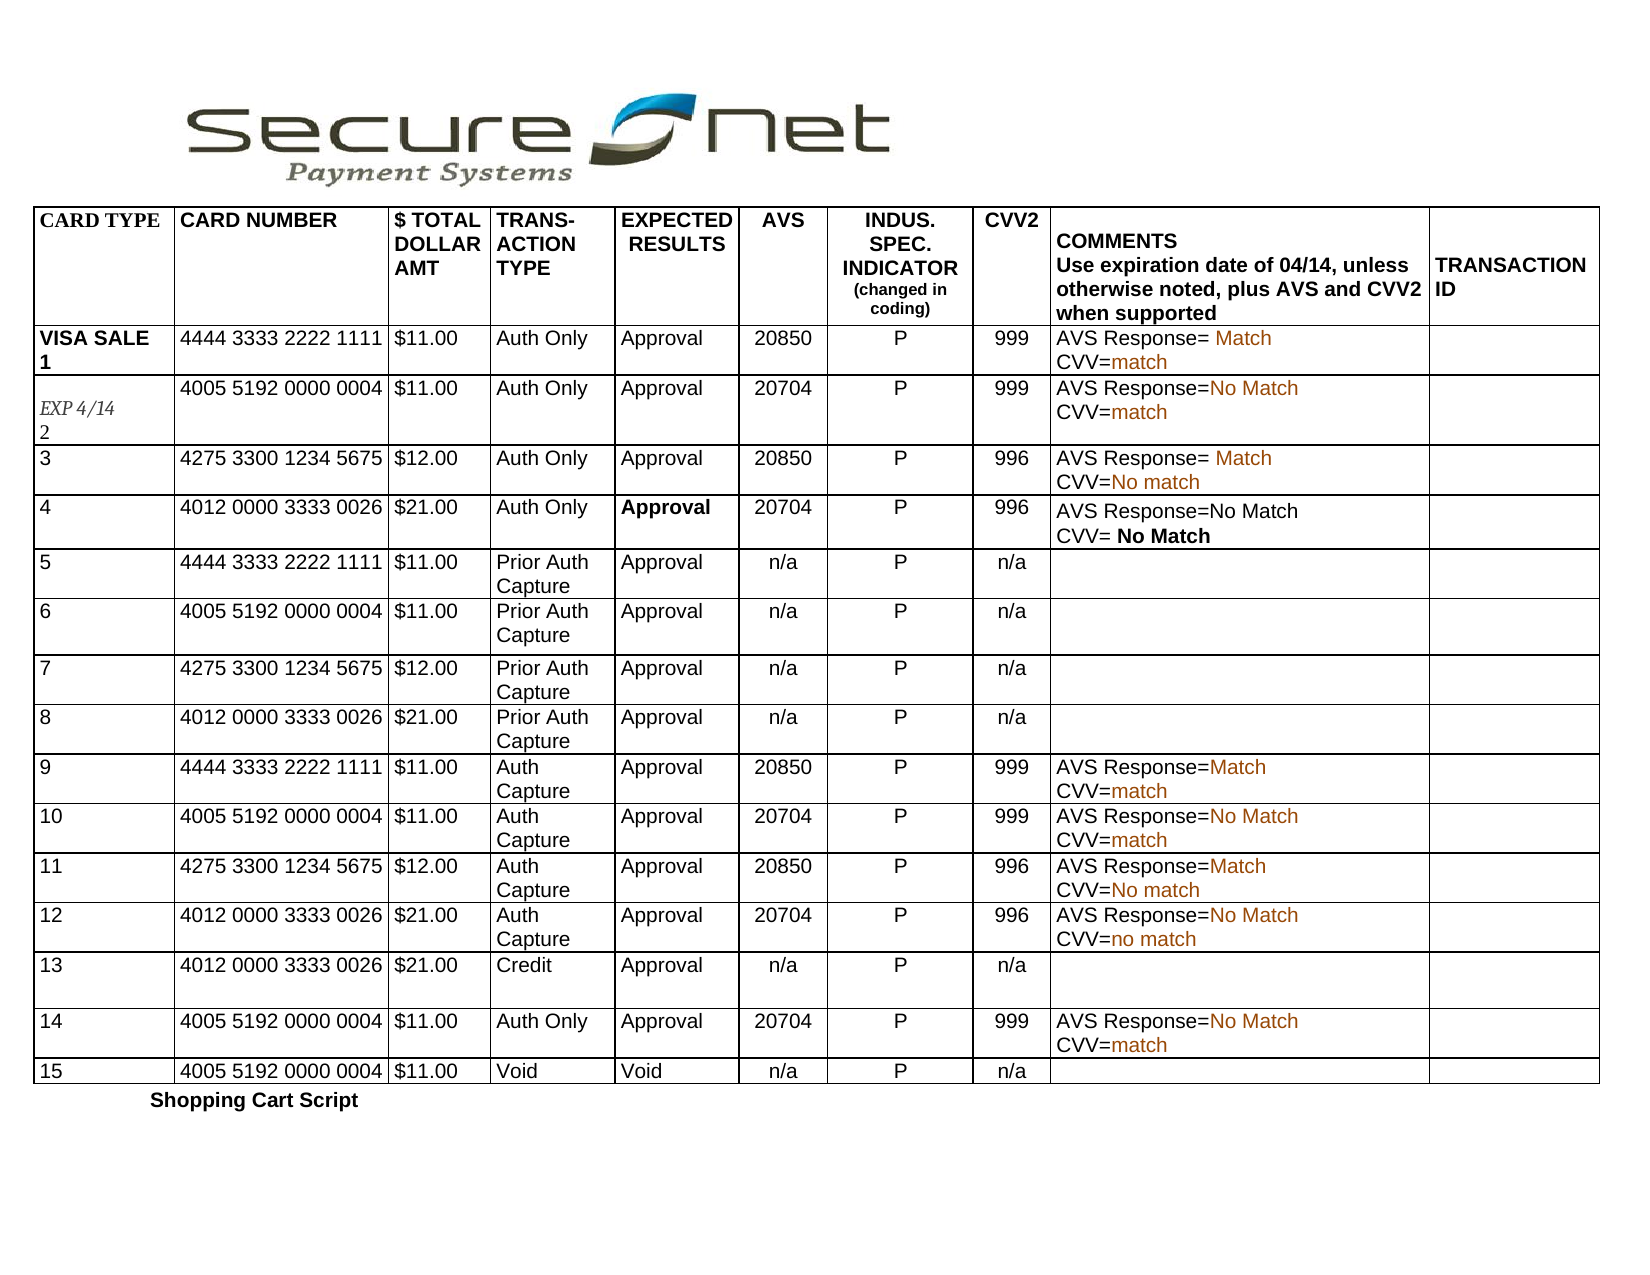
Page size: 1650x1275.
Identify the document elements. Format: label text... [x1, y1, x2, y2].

table_cell [1430, 550, 1599, 598]
table_cell n/a [974, 953, 1050, 1008]
table_cell 4444 3333 2222 1111 [175, 326, 388, 374]
table_cell Auth Capture [491, 854, 614, 902]
table_cell Auth Capture [491, 804, 614, 852]
table_cell [1051, 599, 1429, 654]
table_cell Auth Only [491, 1009, 614, 1057]
table_cell 4012 0000 3333 0026 [175, 903, 388, 951]
table_cell Prior Auth Capture [491, 550, 614, 598]
table_cell 4005 5192 0000 0004 [175, 376, 388, 444]
table_header INDUS. SPEC. INDICATOR (changed in coding) [828, 208, 972, 324]
table_cell $21.00 [389, 953, 490, 1008]
table_header TRANS-ACTION TYPE [491, 208, 614, 324]
table_cell 9 [35, 755, 174, 803]
table_cell n/a [740, 1059, 827, 1083]
table_cell n/a [974, 656, 1050, 704]
table_cell $11.00 [389, 755, 490, 803]
table_cell n/a [740, 953, 827, 1008]
table_cell [1430, 1009, 1599, 1057]
table_cell AVS Response= Match CVV=No match [1051, 446, 1429, 494]
table_cell Prior Auth Capture [491, 599, 614, 654]
table_cell $12.00 [389, 446, 490, 494]
table_cell P [828, 903, 972, 951]
table_cell [1430, 446, 1599, 494]
table_cell [1051, 1059, 1429, 1083]
table_cell 20704 [740, 804, 827, 852]
table_cell [1430, 496, 1599, 548]
table_cell Auth Only [491, 326, 614, 374]
table_cell P [828, 656, 972, 704]
table_cell 14 [35, 1009, 174, 1057]
table_cell Approval [616, 599, 738, 654]
table_cell $11.00 [389, 326, 490, 374]
table_cell Approval [616, 755, 738, 803]
table_cell Approval [616, 854, 738, 902]
table_header CVV2 [974, 208, 1050, 324]
table_cell 4005 5192 0000 0004 [175, 599, 388, 654]
table_cell $21.00 [389, 903, 490, 951]
table_cell AVS Response=No Match CVV=match [1051, 376, 1429, 444]
table_cell 4275 3300 1234 5675 [175, 854, 388, 902]
table_cell P [828, 1009, 972, 1057]
table_cell 996 [974, 496, 1050, 548]
table_cell 12 [35, 903, 174, 951]
table_cell P [828, 1059, 972, 1083]
table_cell 20850 [740, 854, 827, 902]
table_cell Approval [616, 376, 738, 444]
table_header $ TOTAL DOLLAR AMT [389, 208, 490, 324]
table_cell 4444 3333 2222 1111 [175, 755, 388, 803]
table_cell AVS Response=No Match CVV= No Match [1051, 496, 1429, 548]
table_cell [1430, 1059, 1599, 1083]
table_cell Approval [616, 804, 738, 852]
table_cell Approval [616, 550, 738, 598]
table_cell Approval [616, 953, 738, 1008]
table_cell 4005 5192 0000 0004 [175, 1009, 388, 1057]
table_cell 20850 [740, 446, 827, 494]
table_cell 996 [974, 903, 1050, 951]
table_cell $11.00 [389, 599, 490, 654]
table_cell EXP 4/14 2 [35, 376, 174, 444]
table_cell Approval [616, 705, 738, 753]
table_cell $11.00 [389, 550, 490, 598]
table_cell 20704 [740, 903, 827, 951]
table_cell AVS Response=No Match CVV=no match [1051, 903, 1429, 951]
table_cell 4275 3300 1234 5675 [175, 656, 388, 704]
table_cell AVS Response=Match CVV=No match [1051, 854, 1429, 902]
table_cell 999 [974, 326, 1050, 374]
table_cell [1430, 953, 1599, 1008]
table_cell $12.00 [389, 854, 490, 902]
table_header CARD TYPE [35, 208, 174, 324]
table_cell AVS Response=Match CVV=match [1051, 755, 1429, 803]
table_cell Credit [491, 953, 614, 1008]
table_cell 7 [35, 656, 174, 704]
table_cell 4444 3333 2222 1111 [175, 550, 388, 598]
table_cell 10 [35, 804, 174, 852]
table_cell [1051, 656, 1429, 704]
table_cell Prior Auth Capture [491, 705, 614, 753]
table_cell Approval [616, 326, 738, 374]
table_cell [1430, 854, 1599, 902]
table_cell $11.00 [389, 804, 490, 852]
table_cell 15 [35, 1059, 174, 1083]
table_cell 996 [974, 446, 1050, 494]
table_cell 5 [35, 550, 174, 598]
table_cell P [828, 953, 972, 1008]
table_header EXPECTED RESULTS [616, 208, 738, 324]
table_cell n/a [974, 599, 1050, 654]
table_cell 999 [974, 804, 1050, 852]
table_cell [1430, 656, 1599, 704]
table_cell $12.00 [389, 656, 490, 704]
table_cell P [828, 804, 972, 852]
table_cell 4012 0000 3333 0026 [175, 496, 388, 548]
table_cell [1430, 599, 1599, 654]
table_cell P [828, 446, 972, 494]
table_cell 4005 5192 0000 0004 [175, 1059, 388, 1083]
table_cell Void [491, 1059, 614, 1083]
table_cell $11.00 [389, 1059, 490, 1083]
table_cell 20704 [740, 1009, 827, 1057]
table_cell n/a [974, 1059, 1050, 1083]
table_cell [1430, 755, 1599, 803]
table_cell 999 [974, 1009, 1050, 1057]
table_header CARD NUMBER [175, 208, 388, 324]
table_cell 20704 [740, 496, 827, 548]
table_cell 4012 0000 3333 0026 [175, 705, 388, 753]
table_cell 13 [35, 953, 174, 1008]
table_cell $11.00 [389, 1009, 490, 1057]
table_cell Auth Capture [491, 903, 614, 951]
table_cell [1430, 326, 1599, 374]
table_cell Auth Only [491, 376, 614, 444]
table_cell 20704 [740, 376, 827, 444]
table_cell n/a [974, 550, 1050, 598]
table_cell AVS Response=No Match CVV=match [1051, 804, 1429, 852]
table_cell Approval [616, 903, 738, 951]
table_cell P [828, 326, 972, 374]
table_cell [1051, 550, 1429, 598]
table_cell 3 [35, 446, 174, 494]
table_cell 20850 [740, 326, 827, 374]
table_cell [1051, 705, 1429, 753]
table_cell P [828, 376, 972, 444]
table_cell Void [616, 1059, 738, 1083]
table_header COMMENTS Use expiration date of 04/14, unless otherwise noted, plus AVS and CVV2 when supported [1051, 208, 1429, 324]
table_cell Approval [616, 496, 738, 548]
table_cell 4 [35, 496, 174, 548]
table_cell 8 [35, 705, 174, 753]
table_cell Prior Auth Capture [491, 656, 614, 704]
table_cell $21.00 [389, 496, 490, 548]
table_cell 11 [35, 854, 174, 902]
table_cell Approval [616, 656, 738, 704]
table_cell [1430, 376, 1599, 444]
table_cell [1051, 953, 1429, 1008]
table_cell $21.00 [389, 705, 490, 753]
table_cell 4005 5192 0000 0004 [175, 804, 388, 852]
table_cell n/a [740, 550, 827, 598]
table_cell P [828, 496, 972, 548]
table_cell 996 [974, 854, 1050, 902]
table_header TRANSACTION ID [1430, 208, 1599, 324]
table_cell n/a [974, 705, 1050, 753]
table_cell 20850 [740, 755, 827, 803]
table_cell [1430, 903, 1599, 951]
table_header AVS [740, 208, 827, 324]
table_cell $11.00 [389, 376, 490, 444]
table_cell P [828, 599, 972, 654]
table_cell [1430, 705, 1599, 753]
table_cell 6 [35, 599, 174, 654]
table_cell 999 [974, 376, 1050, 444]
table_cell n/a [740, 656, 827, 704]
table_cell P [828, 755, 972, 803]
table_cell 4275 3300 1234 5675 [175, 446, 388, 494]
table_cell 999 [974, 755, 1050, 803]
table_cell AVS Response=No Match CVV=match [1051, 1009, 1429, 1057]
table_cell Approval [616, 1009, 738, 1057]
table_cell Auth Capture [491, 755, 614, 803]
table_cell P [828, 854, 972, 902]
table_cell n/a [740, 599, 827, 654]
table_cell P [828, 550, 972, 598]
table_cell n/a [740, 705, 827, 753]
table_cell Auth Only [491, 446, 614, 494]
table_cell Auth Only [491, 496, 614, 548]
table_cell 4012 0000 3333 0026 [175, 953, 388, 1008]
table_cell VISA SALE 1 [35, 326, 174, 374]
table_cell AVS Response= Match CVV=match [1051, 326, 1429, 374]
table_cell [1430, 804, 1599, 852]
table_cell Approval [616, 446, 738, 494]
table_cell P [828, 705, 972, 753]
